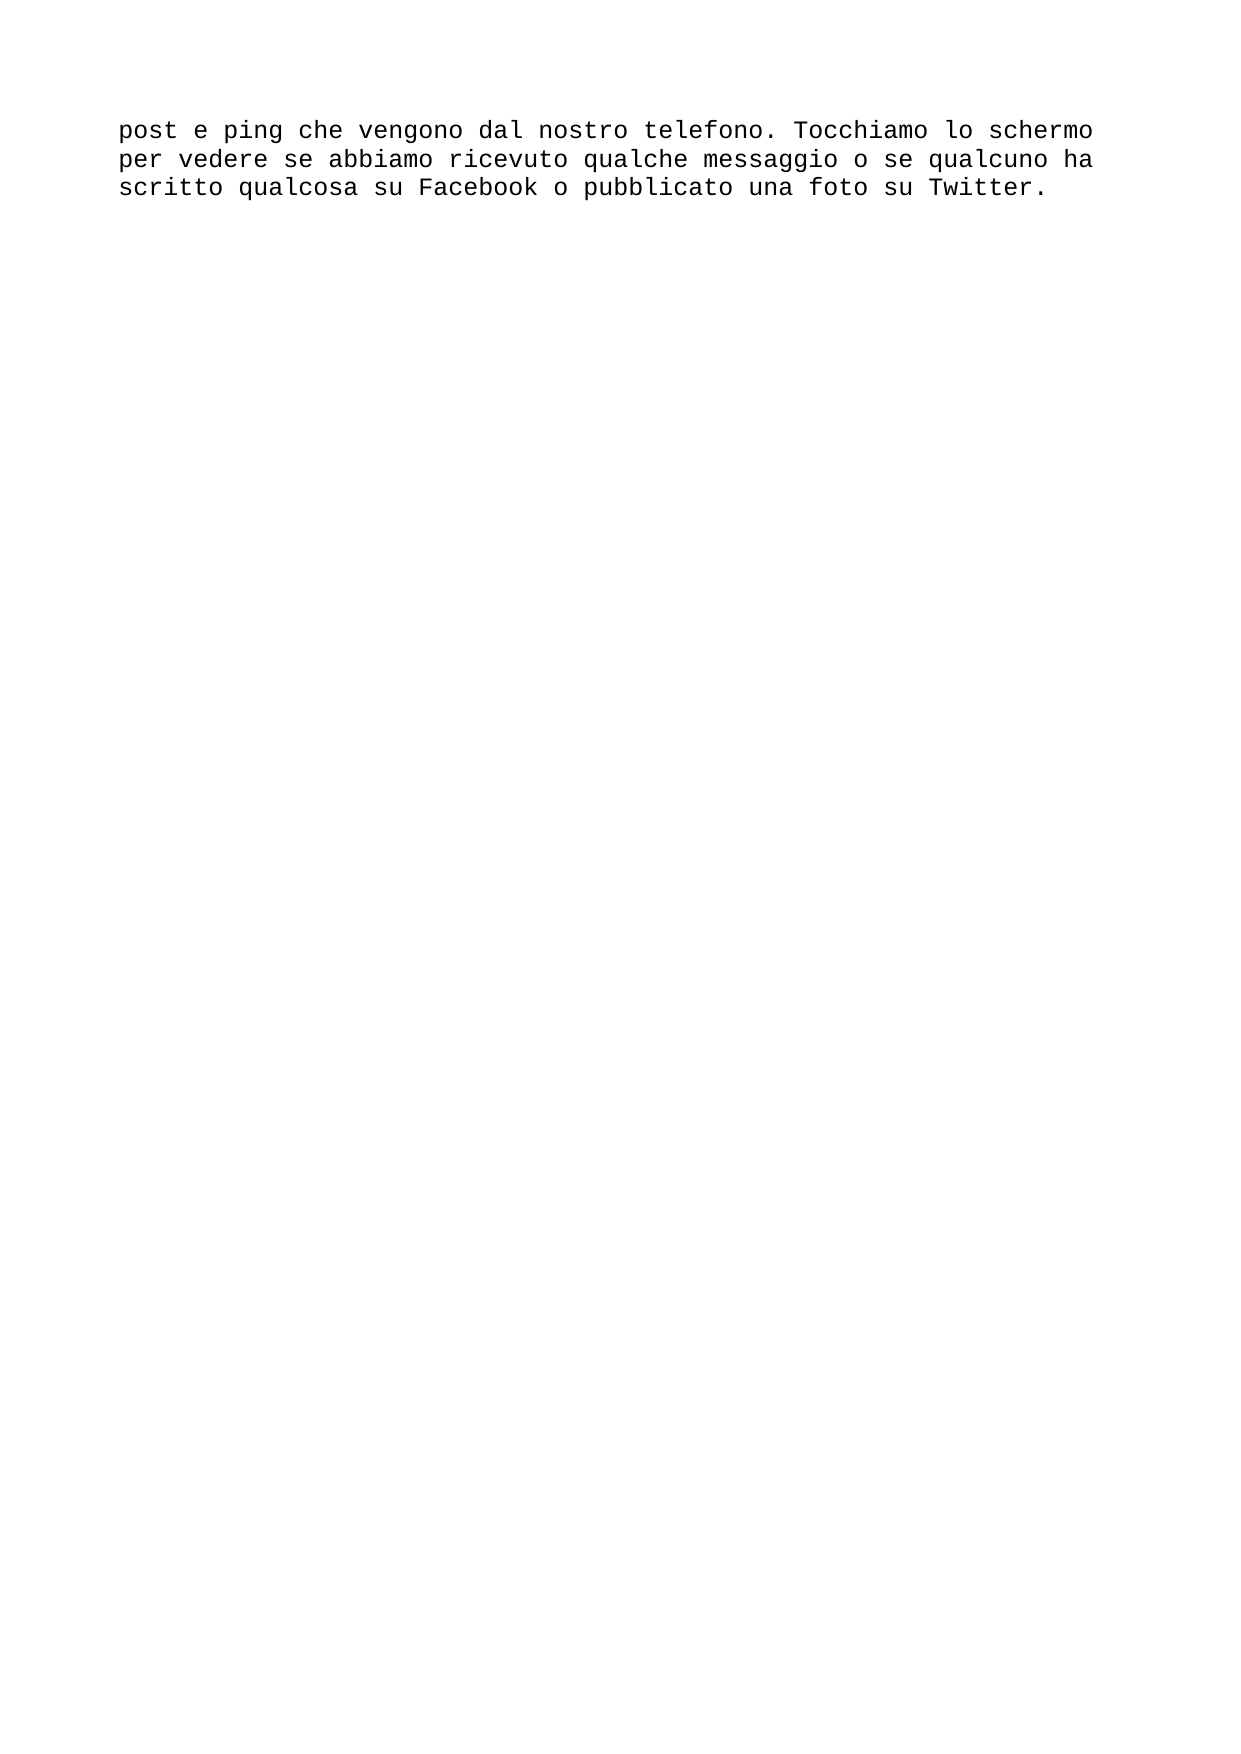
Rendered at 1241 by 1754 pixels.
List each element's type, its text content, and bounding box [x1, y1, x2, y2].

text post e ping che vengono dal nostro telefono. Tocchiamo lo schermo per vedere se abbiamo ricevuto qualche messaggio o se qualcuno ha scritto qualcosa su Facebook o pubblicato una foto su Twitter. [118, 118, 1122, 203]
